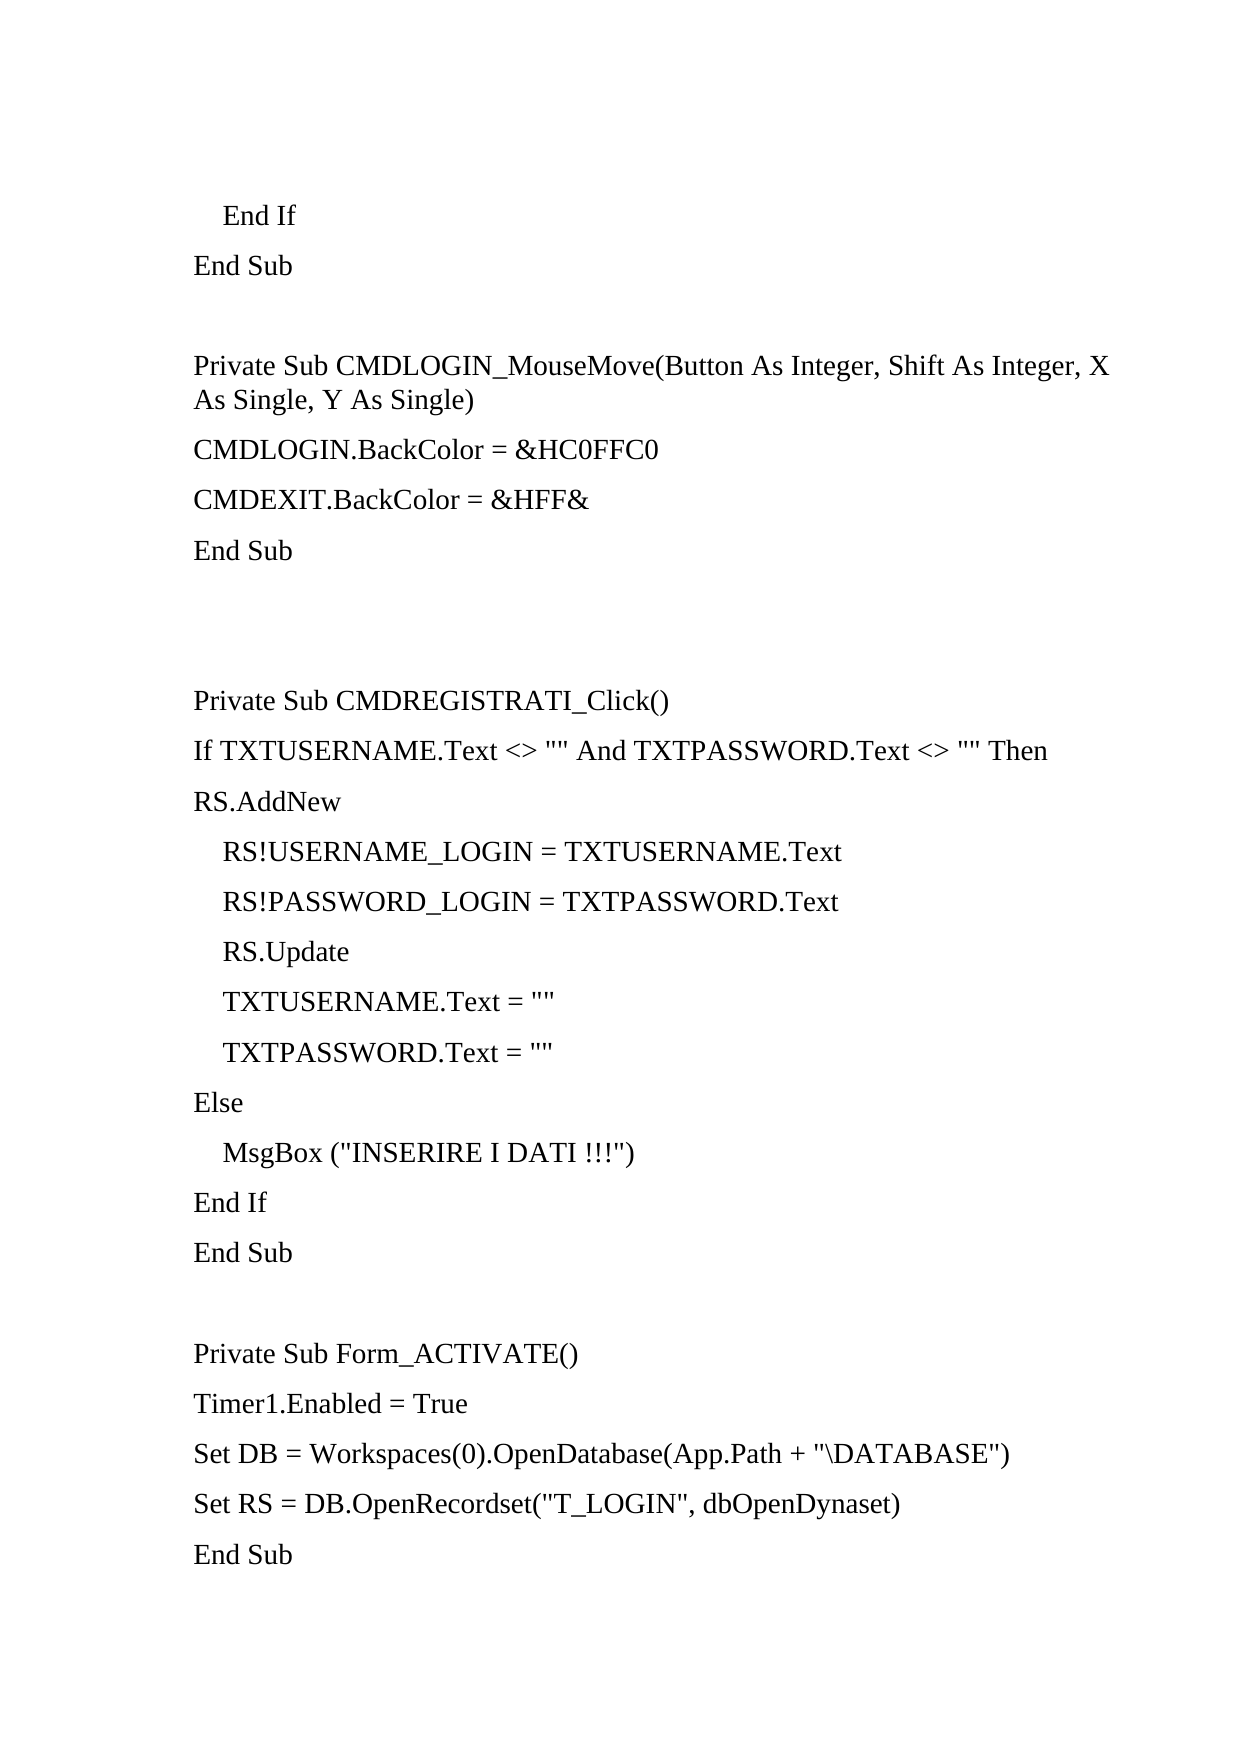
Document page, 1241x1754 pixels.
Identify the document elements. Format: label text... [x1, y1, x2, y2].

list Else [193, 1085, 1122, 1118]
list Private Sub Form_ACTIVATE() [193, 1336, 1122, 1369]
list RS!PASSWORD_LOGIN = TXTPASSWORD.Text [193, 884, 1122, 918]
list End If [193, 198, 1122, 231]
list Set DB = Workspaces(0).OpenDatabase(App.Path + "\DATABASE") [193, 1436, 1122, 1470]
list Set RS = DB.OpenRecordset("T_LOGIN", dbOpenDynaset) [193, 1487, 1122, 1520]
list Private Sub CMDLOGIN_MouseMove(Button As Integer, Shift As Integer, X As Single, Y As Single) [193, 348, 1122, 416]
list CMDEXIT.BackColor = &HFF& [193, 482, 1122, 516]
list TXTPASSWORD.Text = "" [193, 1035, 1122, 1068]
list Private Sub CMDREGISTRATI_Click() [193, 683, 1122, 717]
list End Sub [193, 1537, 1122, 1570]
list CMDLOGIN.BackColor = &HC0FFC0 [193, 432, 1122, 466]
list RS!USERNAME_LOGIN = TXTUSERNAME.Text [193, 834, 1122, 867]
list If TXTUSERNAME.Text <> "" And TXTPASSWORD.Text <> "" Then [193, 733, 1122, 767]
list End If [193, 1185, 1122, 1219]
list End Sub [193, 533, 1122, 566]
list TXTUSERNAME.Text = "" [193, 984, 1122, 1018]
list RS.Update [193, 934, 1122, 968]
list MsgBox ("INSERIRE I DATI !!!") [193, 1135, 1122, 1169]
list End Sub [193, 1236, 1122, 1269]
list RS.AddNew [193, 784, 1122, 817]
list End Sub [193, 248, 1122, 282]
list Timer1.Enabled = True [193, 1386, 1122, 1420]
